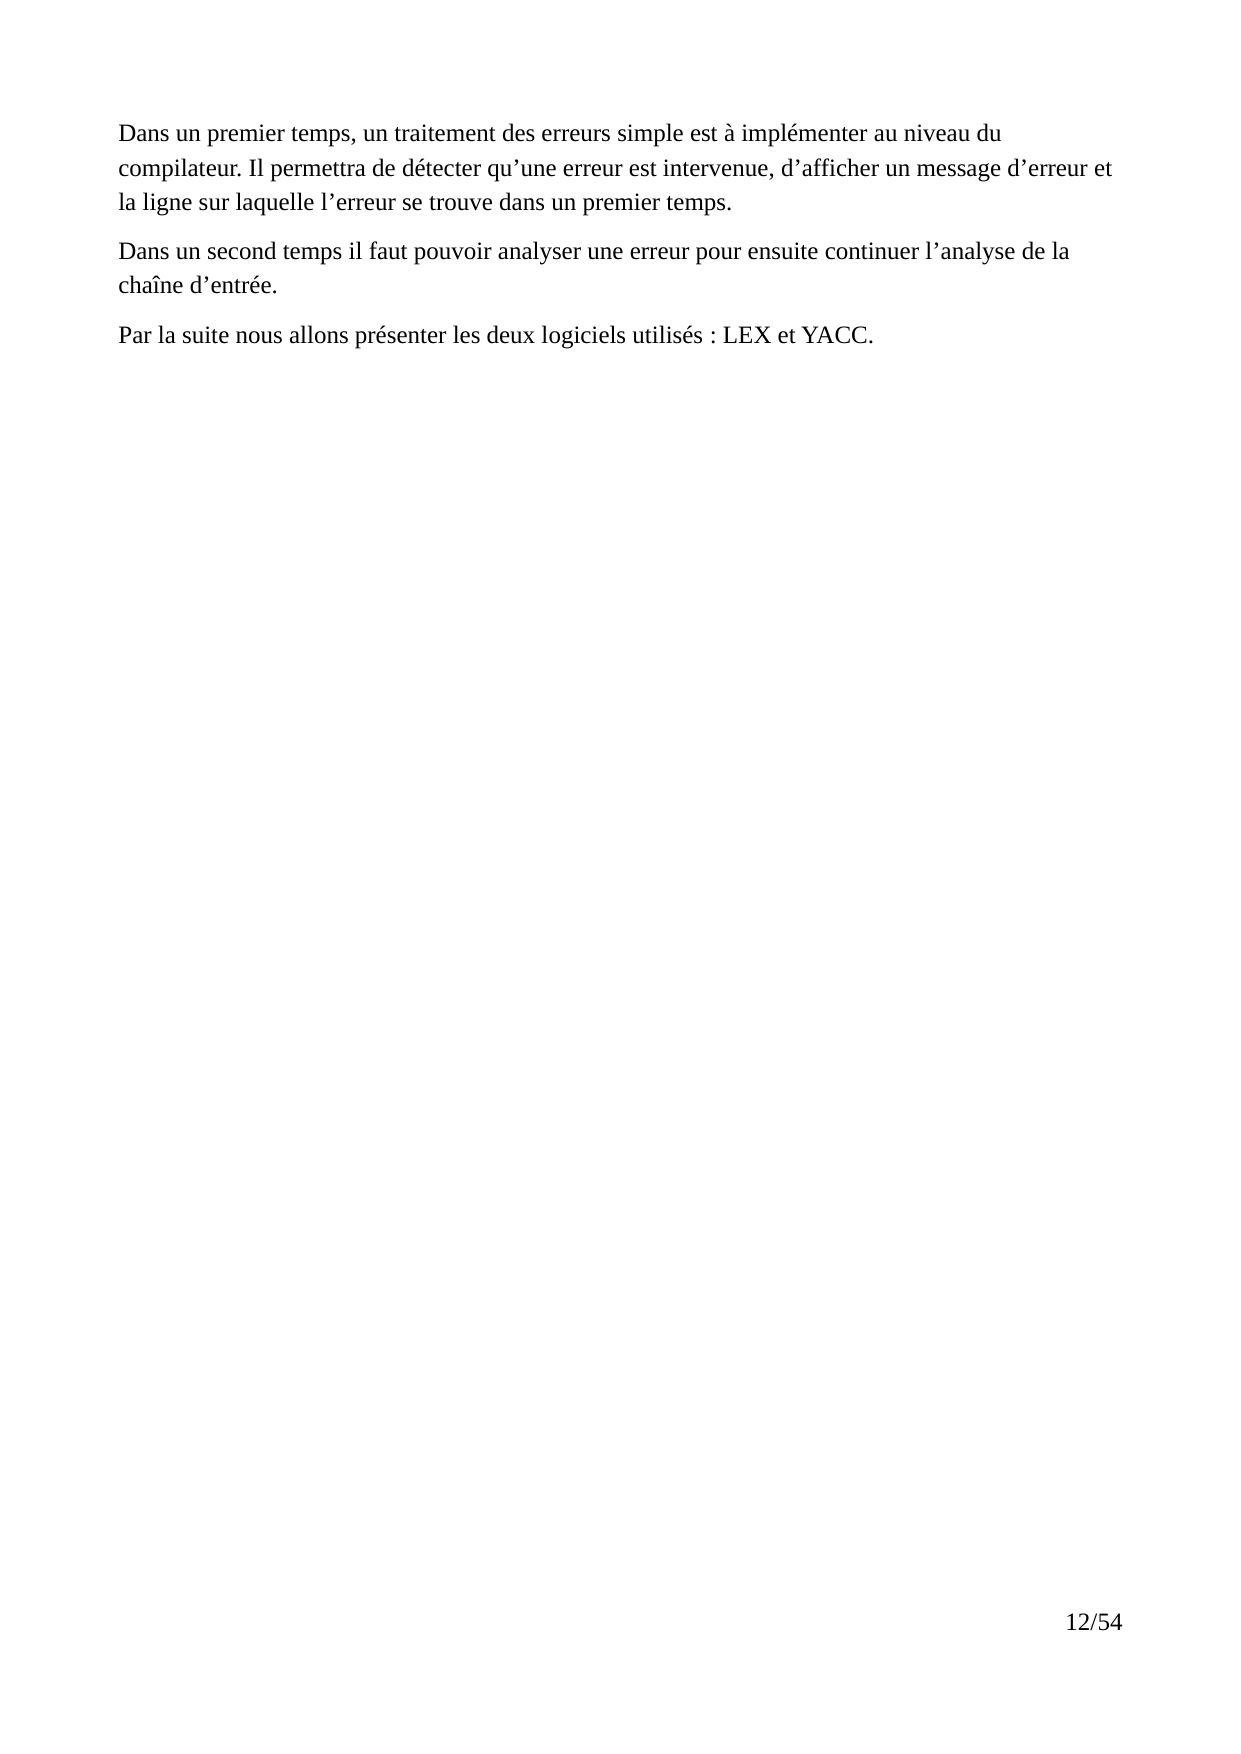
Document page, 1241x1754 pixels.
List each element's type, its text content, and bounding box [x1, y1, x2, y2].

text Dans un second temps il faut pouvoir analyser une erreur pour ensuite continuer l’analyse de la chaîne d’entrée. [118, 236, 1122, 299]
text Dans un premier temps, un traitement des erreurs simple est à implémenter au niveau du compilateur. Il permettra de détecter qu’une erreur est intervenue, d’afficher un message d’erreur et la ligne sur laquelle l’erreur se trouve dans un premier temps. [118, 118, 1122, 216]
text Par la suite nous allons présenter les deux logiciels utilisés : LEX et YACC. [118, 320, 1122, 348]
